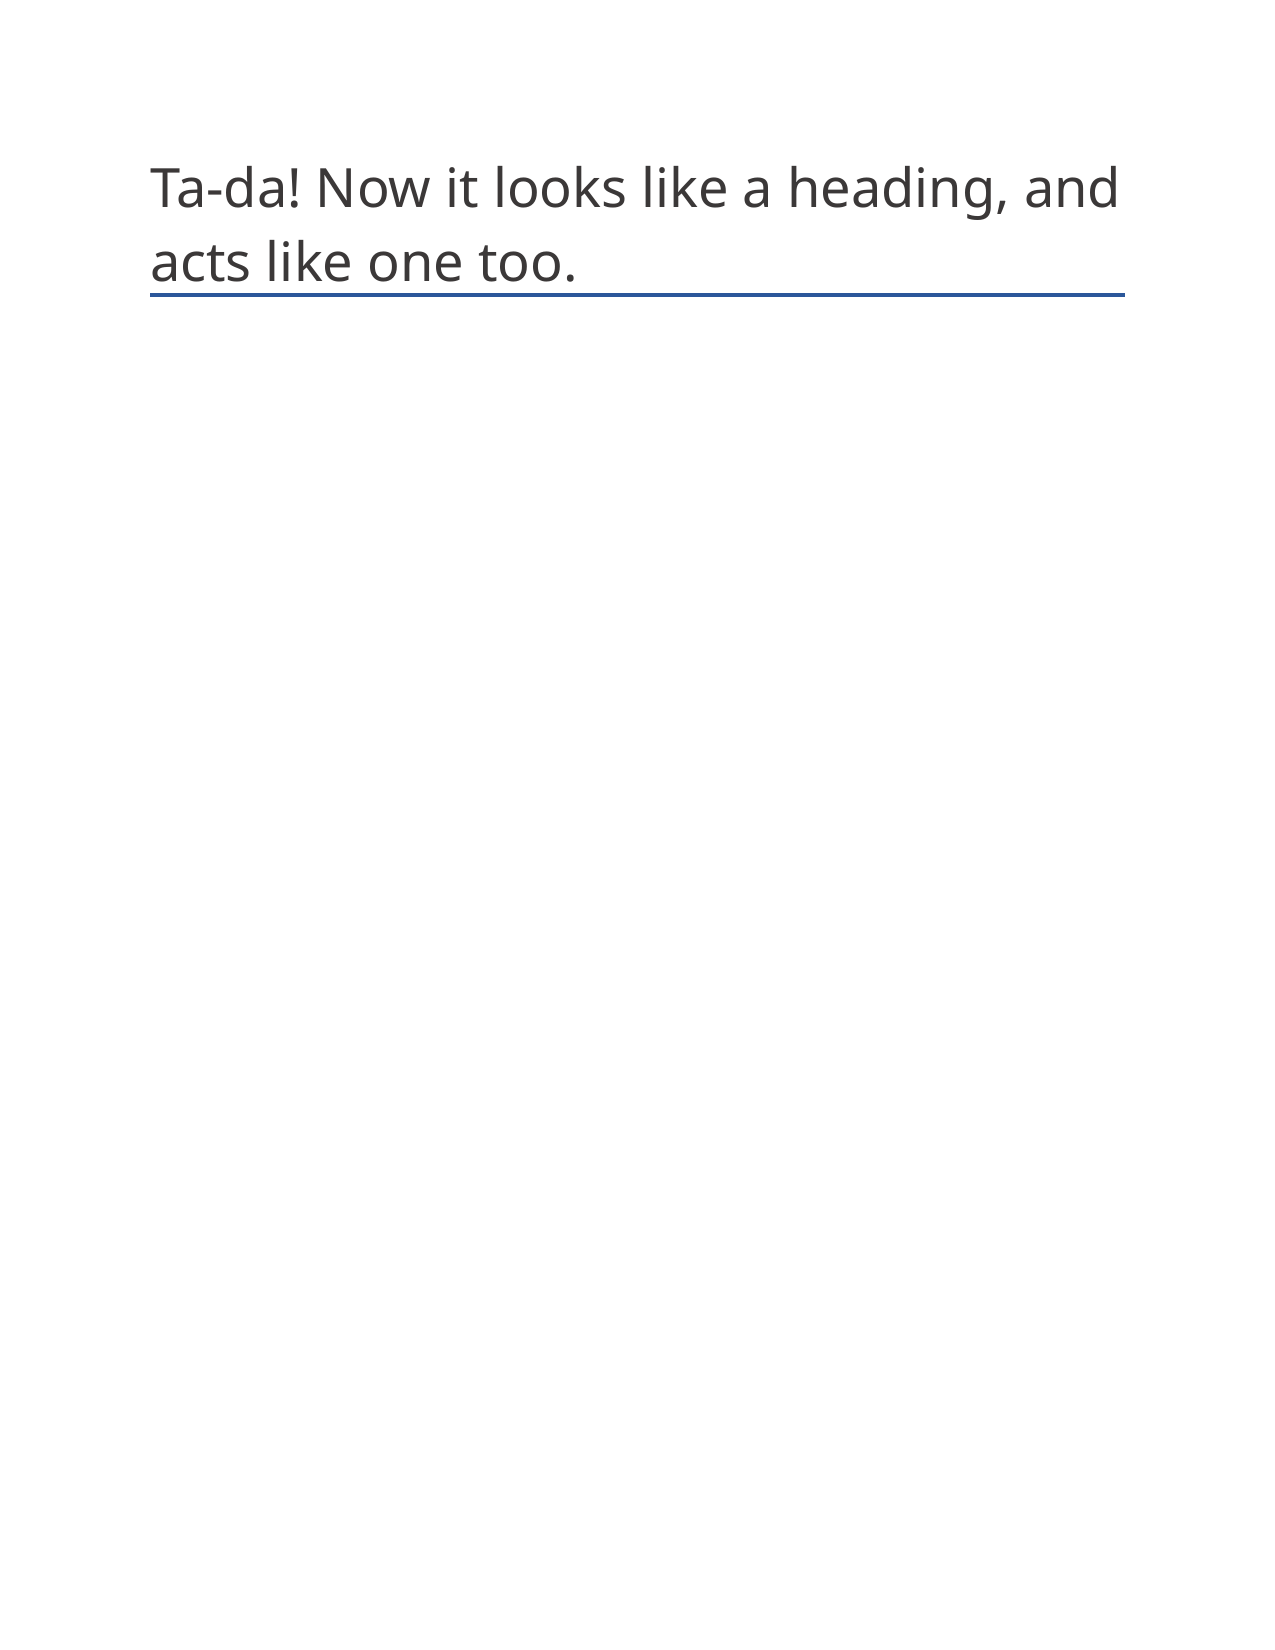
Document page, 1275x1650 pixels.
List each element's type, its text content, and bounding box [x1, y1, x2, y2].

subtitle Ta-da! Now it looks like a heading, and acts like one too. [150, 150, 1125, 293]
